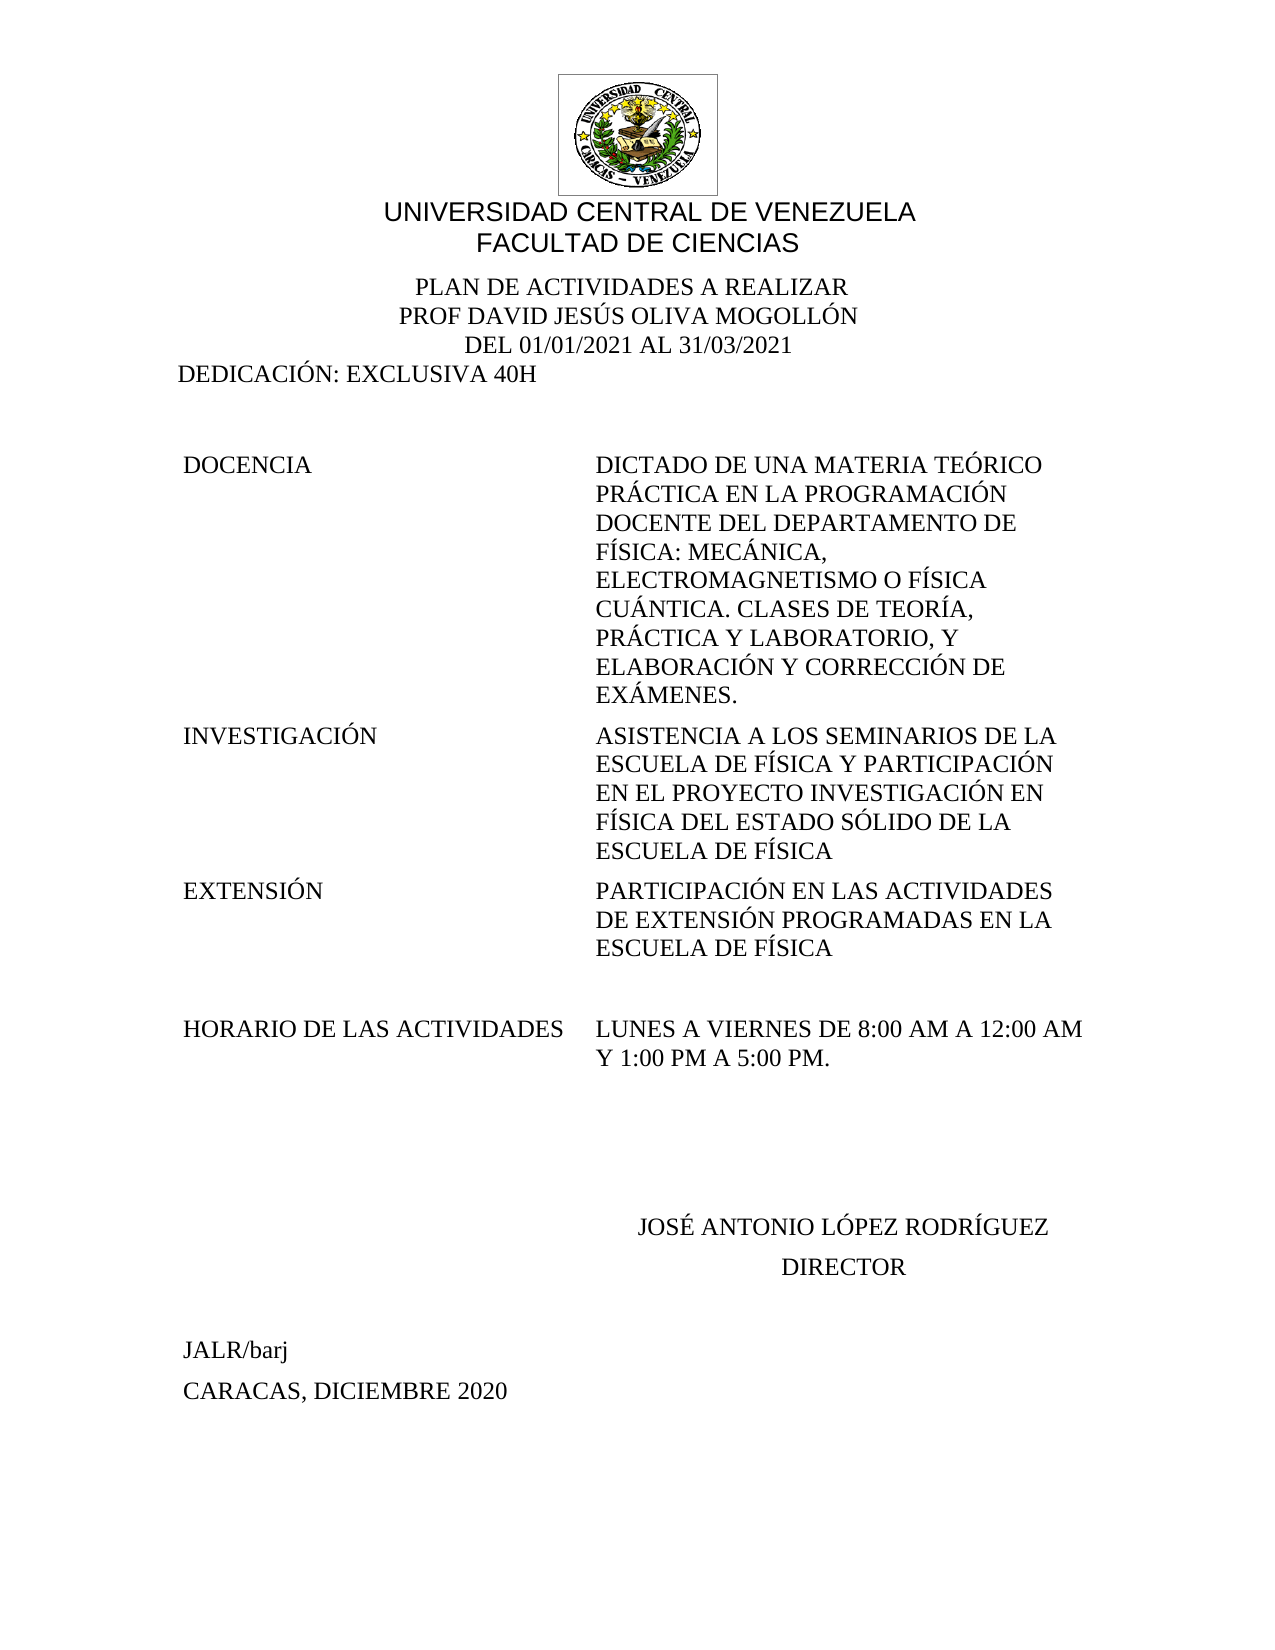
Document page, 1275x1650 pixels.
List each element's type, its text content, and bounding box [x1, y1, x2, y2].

table_header DOCENCIA [177, 445, 590, 715]
table_cell [177, 1247, 590, 1330]
text dedicación: Exclusiva 40H [177, 359, 1086, 387]
table_cell DIRECTOR [590, 1247, 1097, 1330]
text DEL 01/01/2021 al 31/03/2021 [177, 330, 1086, 359]
table_header [177, 1164, 590, 1247]
table_cell ASISTENCIA A LOS SEMINARIOS DE LA ESCUELA DE FÍSICA Y PARTICIPACIÓN EN EL PROYECTO INVESTIGACIÓN EN FÍSICA DEL ESTADO SÓLIDO DE LA ESCUELA DE FÍSICA [590, 715, 1097, 870]
text PROF David Jesús Oliva Mogollón [177, 301, 1086, 330]
table_cell extensión [177, 870, 590, 968]
table_cell JALR/barj [177, 1330, 590, 1370]
table_cell investigación [177, 715, 590, 870]
table_cell [590, 1370, 1097, 1410]
table_cell CARACAS, DICIEMBRE 2020 [177, 1370, 590, 1410]
table_cell PARTICIPACIÓN EN LAS ACTIVIDADES DE EXTENSIÓN PROGRAMADAS EN LA ESCUELA DE FÍSICA [590, 870, 1097, 968]
table_cell [590, 1330, 1097, 1370]
table_header JOSÉ ANTONIO LÓPEZ RODRÍGUEZ [590, 1164, 1097, 1247]
table_cell [177, 968, 590, 1008]
text PLAN DE ACTIVIDADES A REALIZAR [177, 272, 1086, 301]
table_cell [590, 968, 1097, 1008]
table_cell HORARIO DE LAS ACTIVIDADES [177, 1008, 590, 1077]
table_header DICTADO DE UNA MATERIA TEÓRICO PRÁCTICA EN LA PROGRAMACIÓN DOCENTE DEL DEPARTAMENTO DE FÍSICA: MECÁNICA, ELECTROMAGNETISMO O FÍSICA CUÁNTICA. CLASES DE TEORÍA, PRÁCTICA Y LABORATORIO, Y ELABORACIÓN Y CORRECCIÓN DE EXÁMENES. [590, 445, 1097, 715]
table_cell LUNES A VIERNES DE 8:00 am a 12:00 am y 1:00 pm a 5:00 pm. [590, 1008, 1097, 1077]
